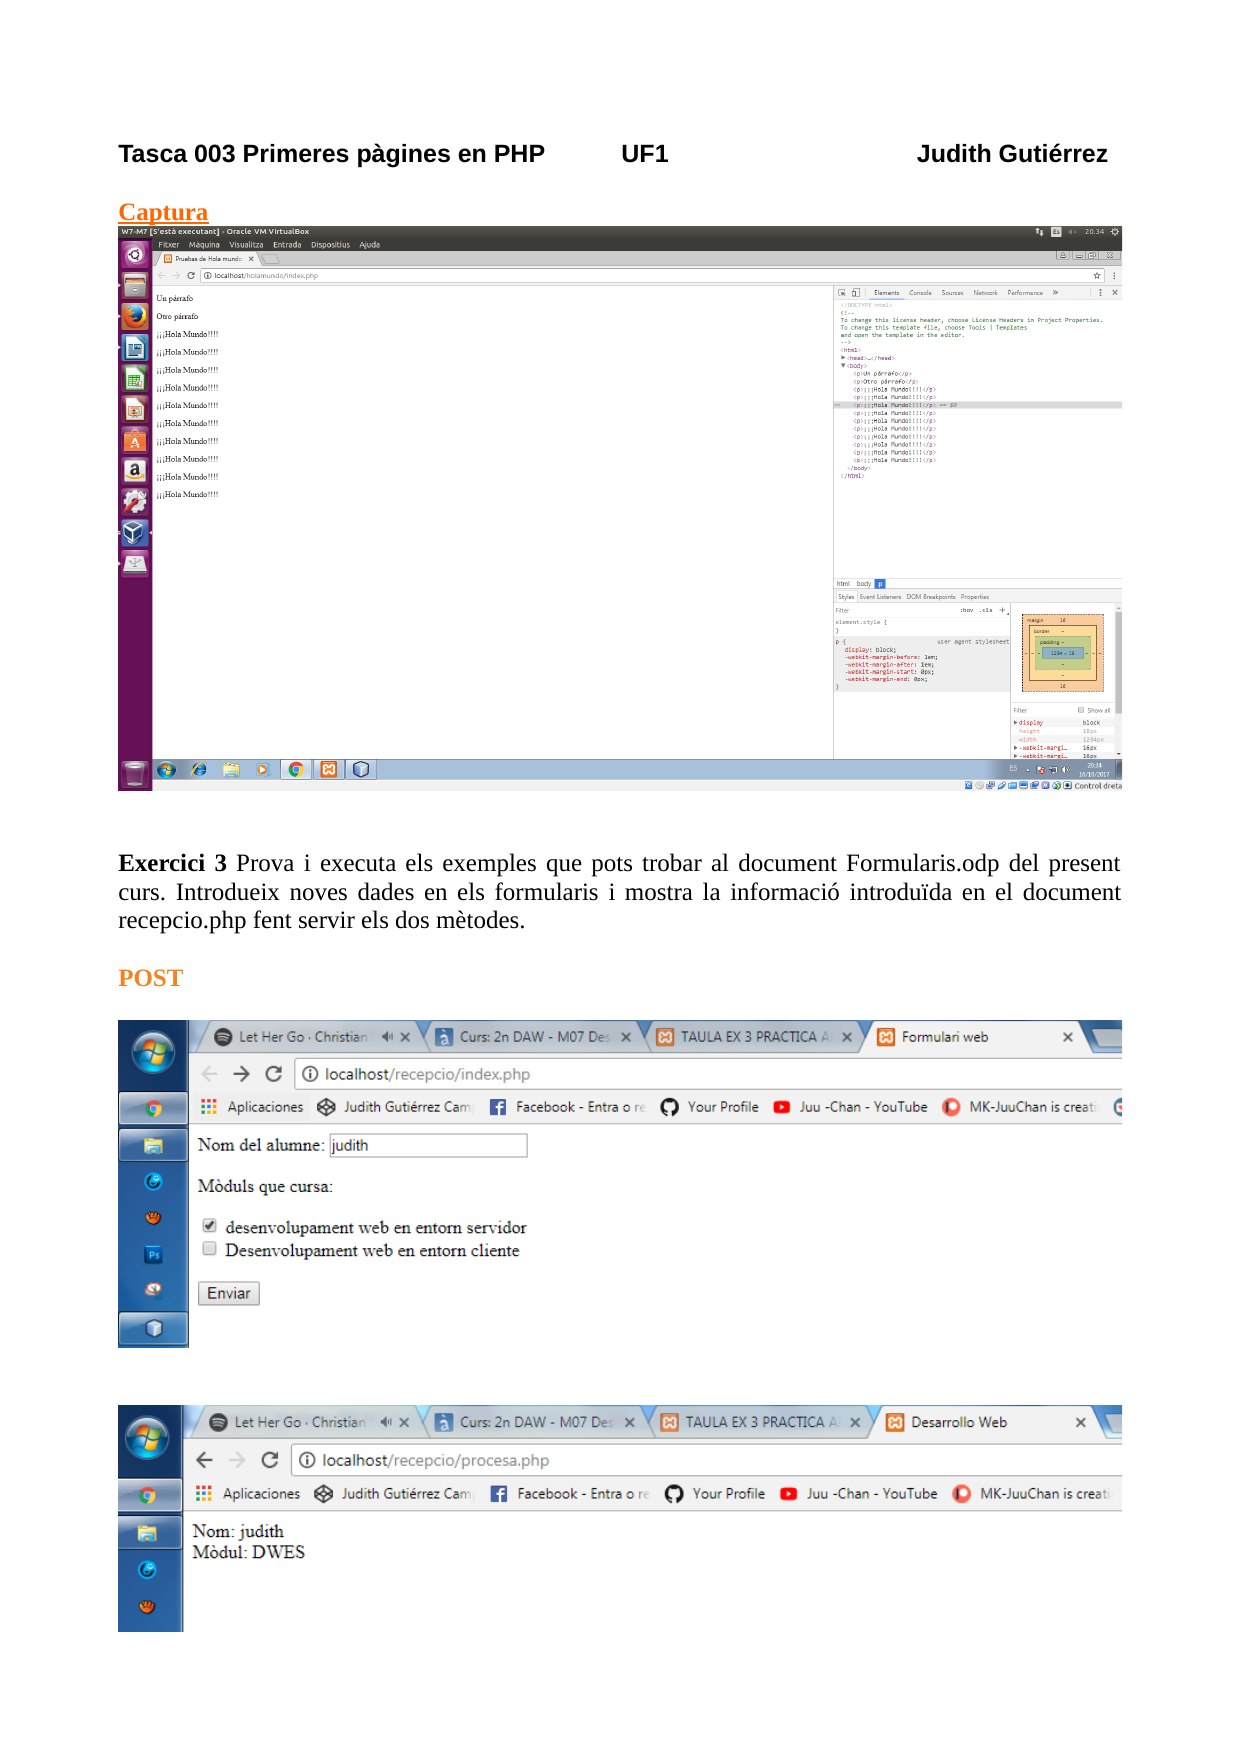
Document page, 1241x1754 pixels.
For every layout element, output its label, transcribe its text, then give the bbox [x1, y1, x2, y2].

text Captura [118, 197, 1122, 226]
text Exercici 3 Prova i executa els exemples que pots trobar al document Formularis.odp del present curs. Introdueix noves dades en els formularis i mostra la informació introduïda en el document recepcio.php fent servir els dos mètodes. [118, 848, 1122, 934]
picture [118, 1020, 1123, 1348]
text POST [118, 963, 1122, 992]
picture [118, 1405, 1123, 1632]
picture [118, 226, 1123, 791]
